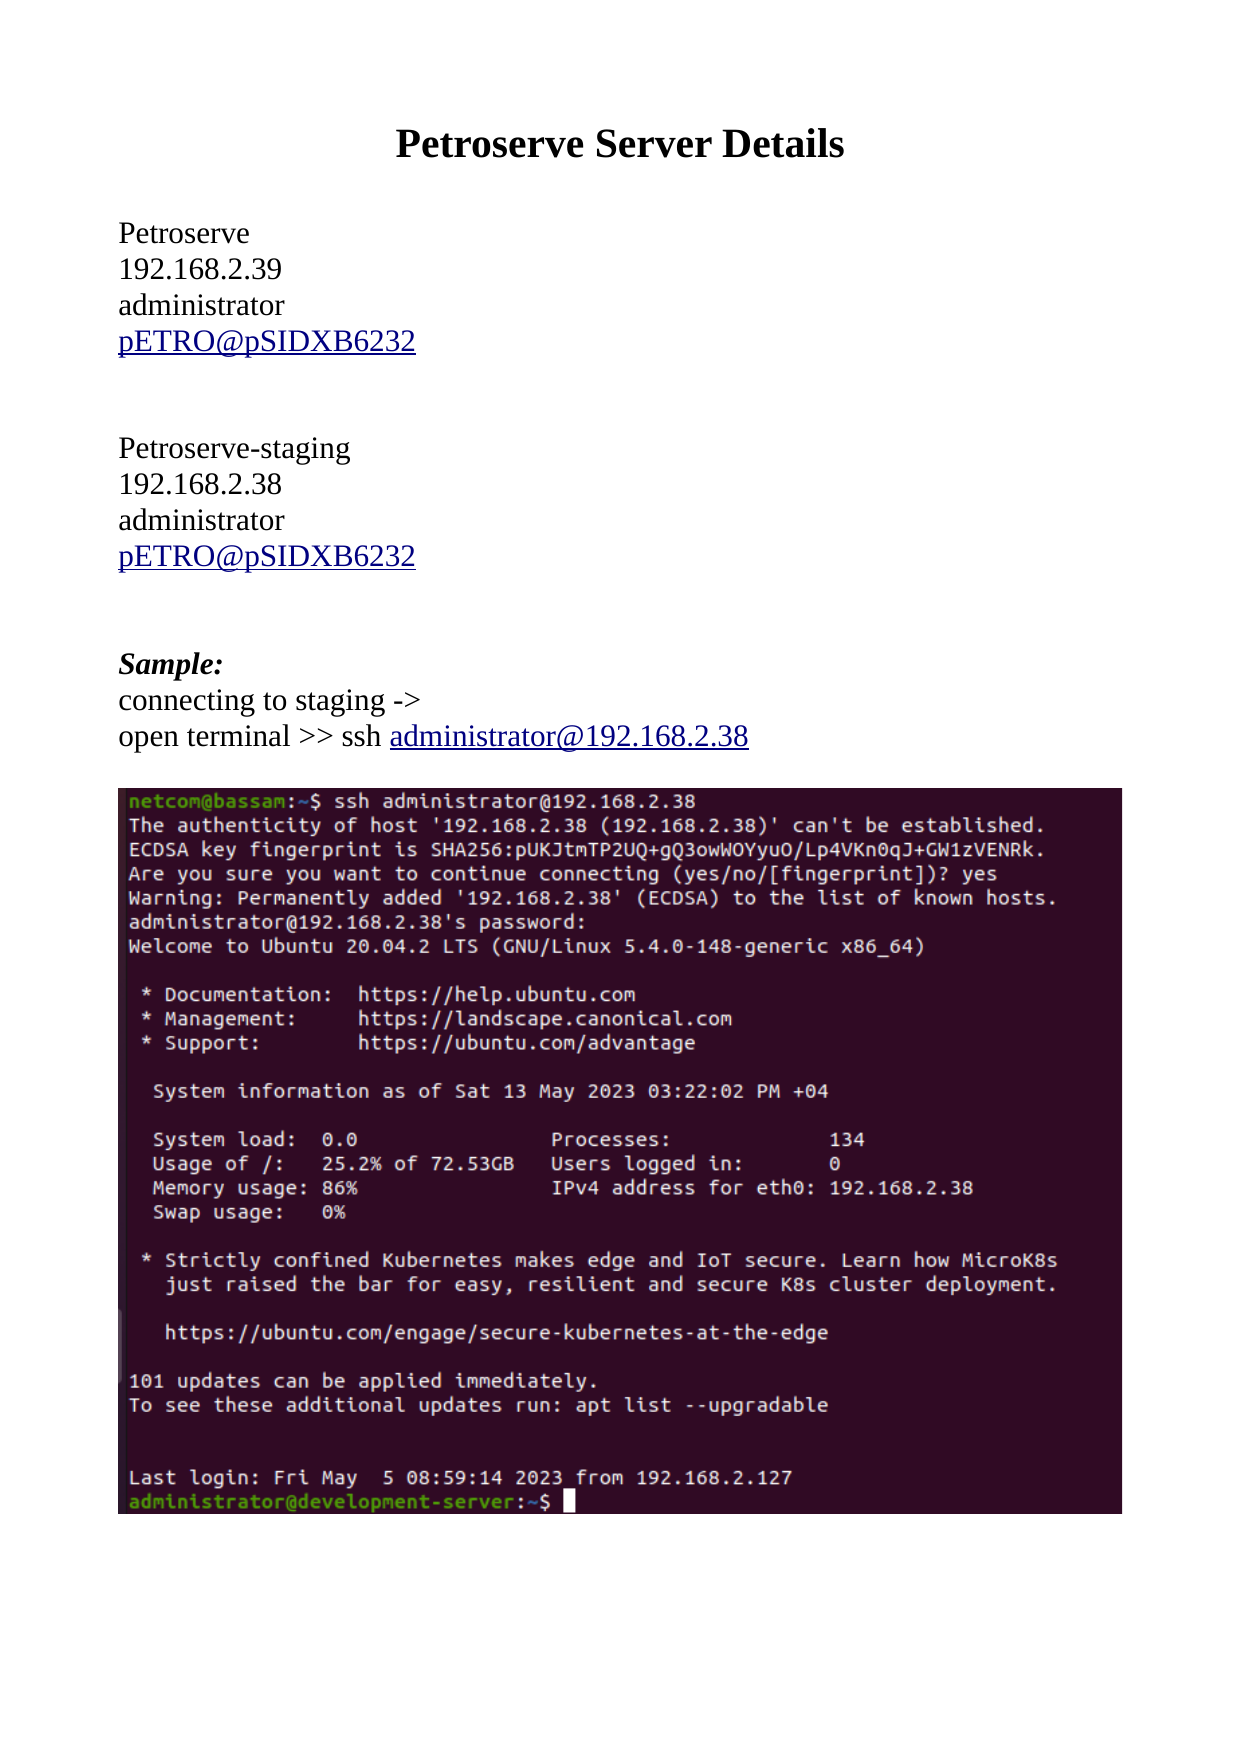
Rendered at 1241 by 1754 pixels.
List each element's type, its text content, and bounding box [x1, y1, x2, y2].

picture [118, 788, 1123, 1514]
text Petroserve Server Details [118, 118, 1122, 166]
text pETRO@pSIDXB6232 [118, 322, 1122, 358]
text Petroserve [118, 214, 1122, 250]
text administrator [118, 501, 1122, 537]
text pETRO@pSIDXB6232 [118, 537, 1122, 573]
text 192.168.2.39 [118, 250, 1122, 286]
text Sample: connecting to staging -> [118, 645, 1122, 717]
text 192.168.2.38 [118, 466, 1122, 501]
text Petroserve-staging [118, 394, 1122, 466]
text administrator [118, 286, 1122, 322]
text open terminal >> ssh administrator@192.168.2.38 [118, 717, 1122, 753]
